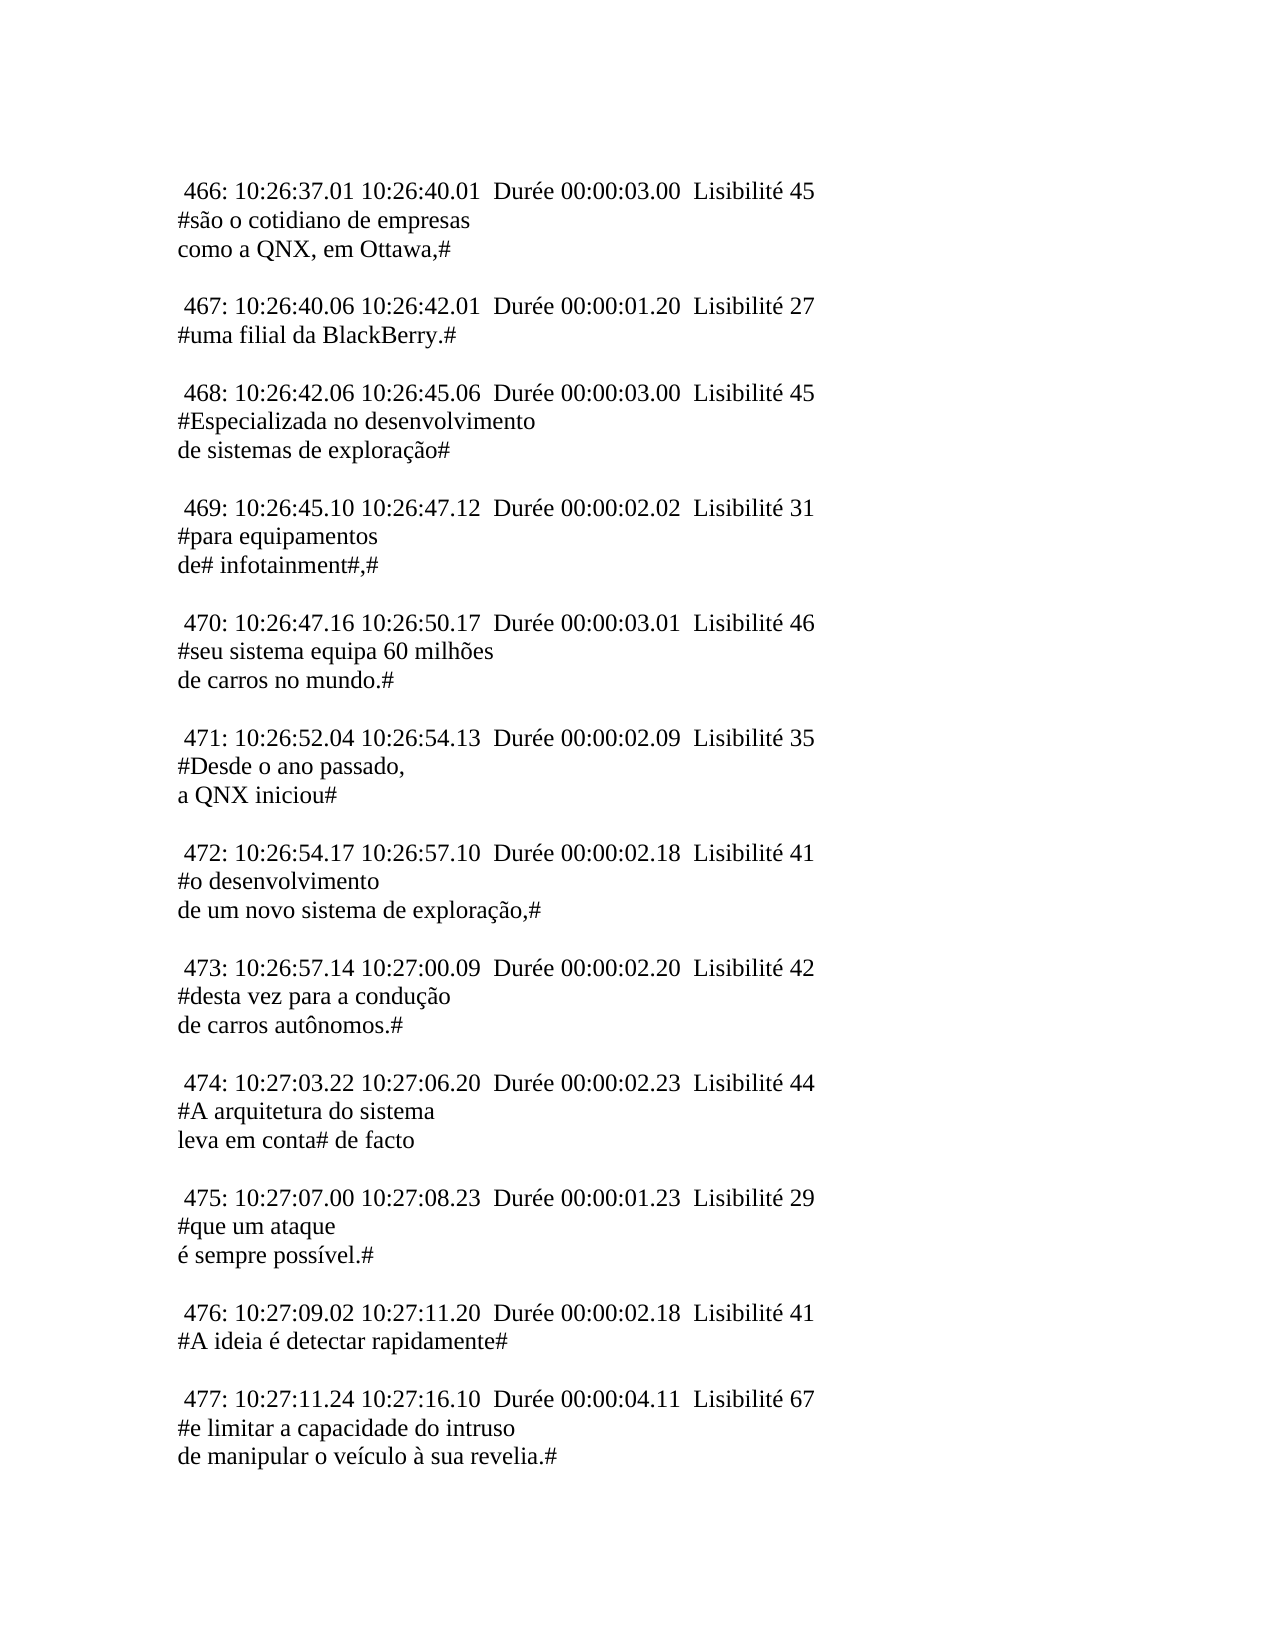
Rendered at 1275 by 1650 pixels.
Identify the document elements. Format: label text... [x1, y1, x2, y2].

text 476: 10:27:09.02 10:27:11.20 Durée 00:00:02.18 Lisibilité 41 [177, 1298, 1098, 1326]
text 474: 10:27:03.22 10:27:06.20 Durée 00:00:02.23 Lisibilité 44 [177, 1068, 1098, 1096]
text 469: 10:26:45.10 10:26:47.12 Durée 00:00:02.02 Lisibilité 31 [177, 493, 1098, 521]
text 468: 10:26:42.06 10:26:45.06 Durée 00:00:03.00 Lisibilité 45 [177, 378, 1098, 406]
text de# infotainment#,# [177, 550, 1098, 579]
text #são o cotidiano de empresas [177, 205, 1098, 234]
text #que um ataque [177, 1211, 1098, 1240]
text 472: 10:26:54.17 10:26:57.10 Durée 00:00:02.18 Lisibilité 41 [177, 838, 1098, 866]
text #e limitar a capacidade do intruso [177, 1413, 1098, 1441]
text leva em conta# de facto [177, 1125, 1098, 1154]
text 467: 10:26:40.06 10:26:42.01 Durée 00:00:01.20 Lisibilité 27 [177, 291, 1098, 320]
text #A ideia é detectar rapidamente# [177, 1326, 1098, 1355]
text a QNX iniciou# [177, 780, 1098, 809]
text de manipular o veículo à sua revelia.# [177, 1441, 1098, 1470]
text de carros autônomos.# [177, 1010, 1098, 1039]
text #para equipamentos [177, 521, 1098, 550]
text #desta vez para a condução [177, 981, 1098, 1010]
text 473: 10:26:57.14 10:27:00.09 Durée 00:00:02.20 Lisibilité 42 [177, 953, 1098, 981]
text 475: 10:27:07.00 10:27:08.23 Durée 00:00:01.23 Lisibilité 29 [177, 1183, 1098, 1211]
text #Especializada no desenvolvimento [177, 406, 1098, 435]
text 477: 10:27:11.24 10:27:16.10 Durée 00:00:04.11 Lisibilité 67 [177, 1384, 1098, 1413]
text de carros no mundo.# [177, 665, 1098, 694]
text 471: 10:26:52.04 10:26:54.13 Durée 00:00:02.09 Lisibilité 35 [177, 723, 1098, 751]
text de um novo sistema de exploração,# [177, 895, 1098, 924]
text #seu sistema equipa 60 milhões [177, 636, 1098, 665]
text #o desenvolvimento [177, 866, 1098, 895]
text de sistemas de exploração# [177, 435, 1098, 464]
text 466: 10:26:37.01 10:26:40.01 Durée 00:00:03.00 Lisibilité 45 [177, 176, 1098, 205]
text 470: 10:26:47.16 10:26:50.17 Durée 00:00:03.01 Lisibilité 46 [177, 608, 1098, 636]
text é sempre possível.# [177, 1240, 1098, 1269]
text como a QNX, em Ottawa,# [177, 234, 1098, 263]
text #uma filial da BlackBerry.# [177, 320, 1098, 349]
text #A arquitetura do sistema [177, 1096, 1098, 1125]
text #Desde o ano passado, [177, 751, 1098, 780]
